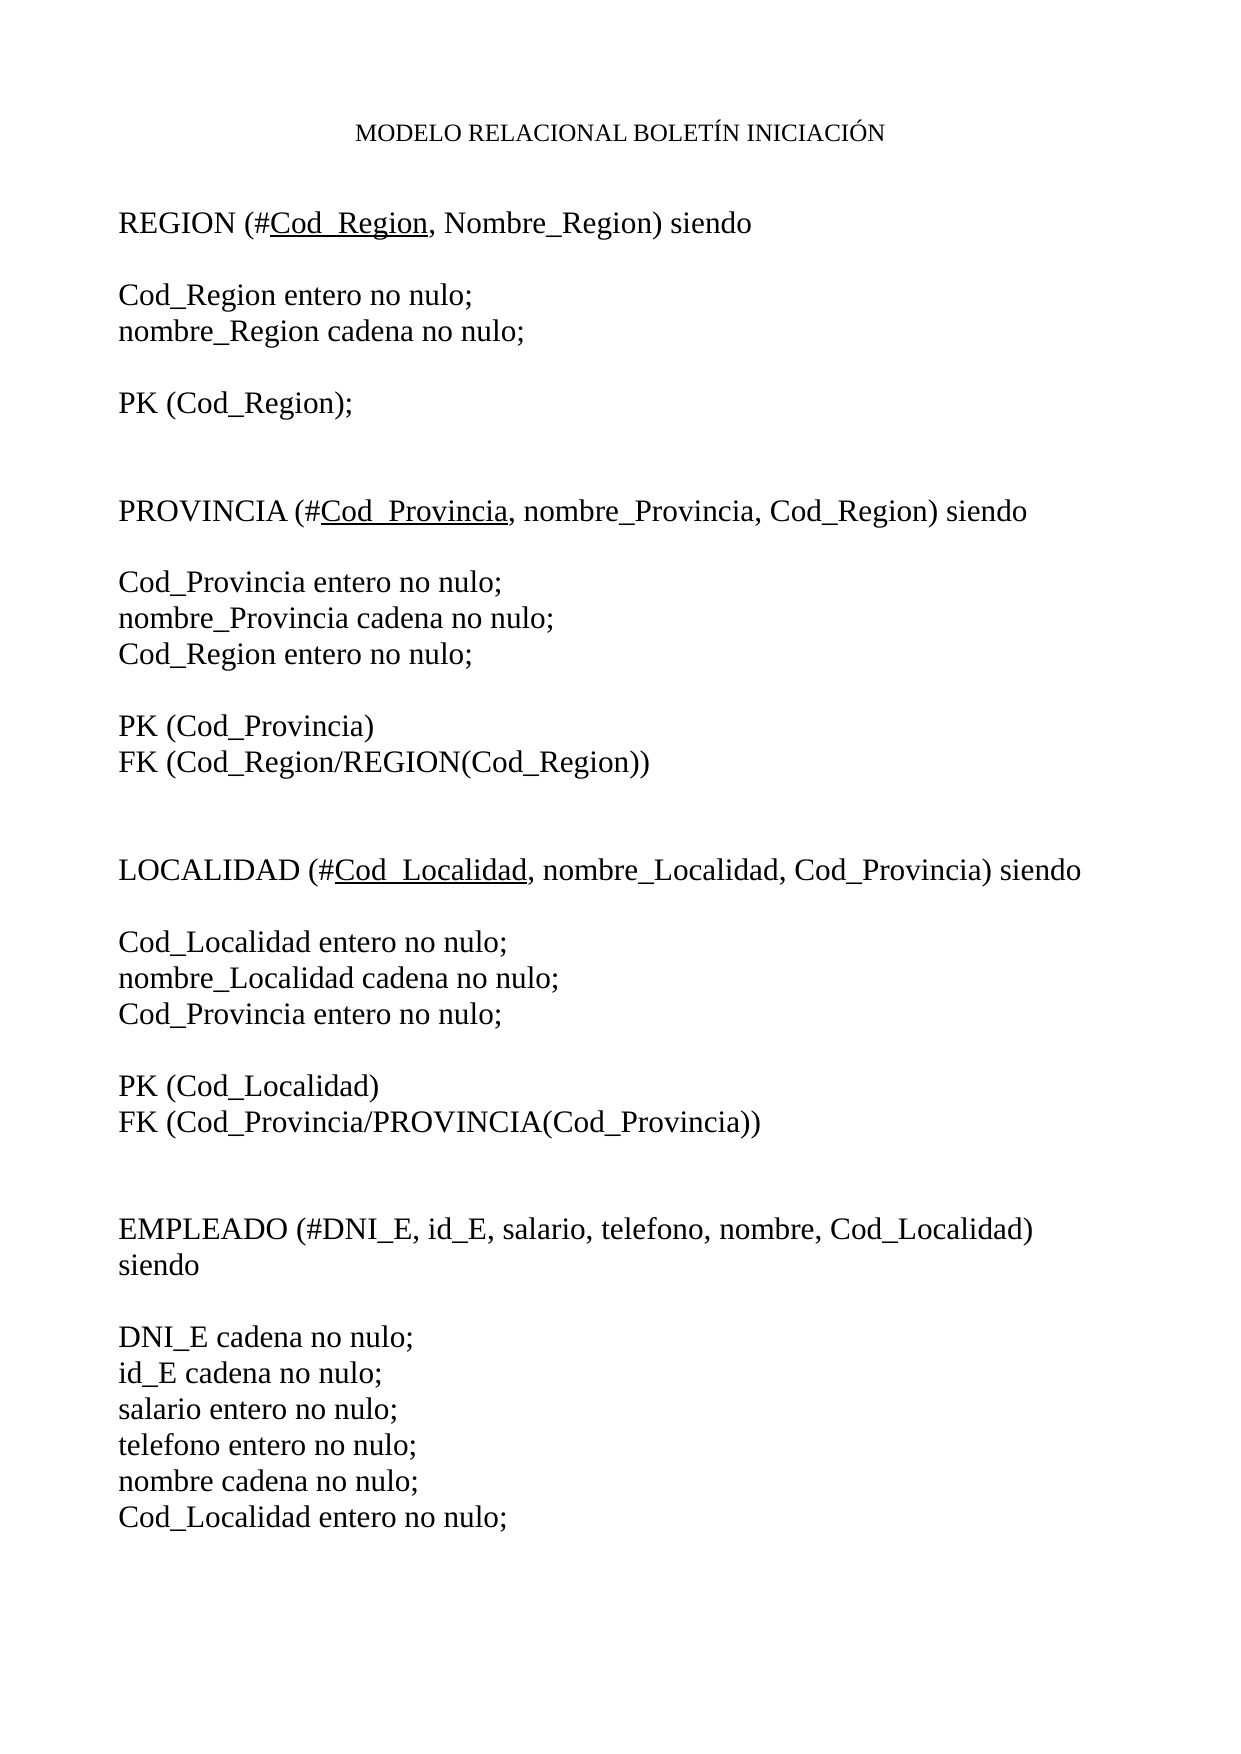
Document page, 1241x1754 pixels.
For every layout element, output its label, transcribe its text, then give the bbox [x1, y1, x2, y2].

text Cod_Provincia entero no nulo; [118, 564, 1122, 600]
text LOCALIDAD (#Cod_Localidad, nombre_Localidad, Cod_Provincia) siendo [118, 851, 1122, 887]
text Cod_Region entero no nulo; [118, 636, 1122, 672]
text PK (Cod_Localidad) [118, 1067, 1122, 1103]
text PROVINCIA (#Cod_Provincia, nombre_Provincia, Cod_Region) siendo [118, 492, 1122, 528]
text Cod_Provincia entero no nulo; [118, 995, 1122, 1031]
text FK (Cod_Region/REGION(Cod_Region)) [118, 743, 1122, 779]
text nombre_Region cadena no nulo; [118, 312, 1122, 348]
text FK (Cod_Provincia/PROVINCIA(Cod_Provincia)) [118, 1103, 1122, 1139]
text PK (Cod_Region); [118, 384, 1122, 420]
text EMPLEADO (#DNI_E, id_E, salario, telefono, nombre, Cod_Localidad) siendo [118, 1211, 1122, 1282]
text PK (Cod_Provincia) [118, 707, 1122, 743]
text REGION (#Cod_Region, Nombre_Region) siendo [118, 204, 1122, 240]
text id_E cadena no nulo; [118, 1354, 1122, 1390]
text salario entero no nulo; [118, 1390, 1122, 1426]
text telefono entero no nulo; [118, 1426, 1122, 1462]
text MODELO RELACIONAL BOLETÍN INICIACIÓN [118, 118, 1122, 147]
text nombre cadena no nulo; [118, 1462, 1122, 1498]
text nombre_Provincia cadena no nulo; [118, 600, 1122, 636]
text nombre_Localidad cadena no nulo; [118, 959, 1122, 995]
text DNI_E cadena no nulo; [118, 1318, 1122, 1354]
text Cod_Localidad entero no nulo; [118, 1498, 1122, 1534]
text Cod_Localidad entero no nulo; [118, 923, 1122, 959]
text Cod_Region entero no nulo; [118, 276, 1122, 312]
